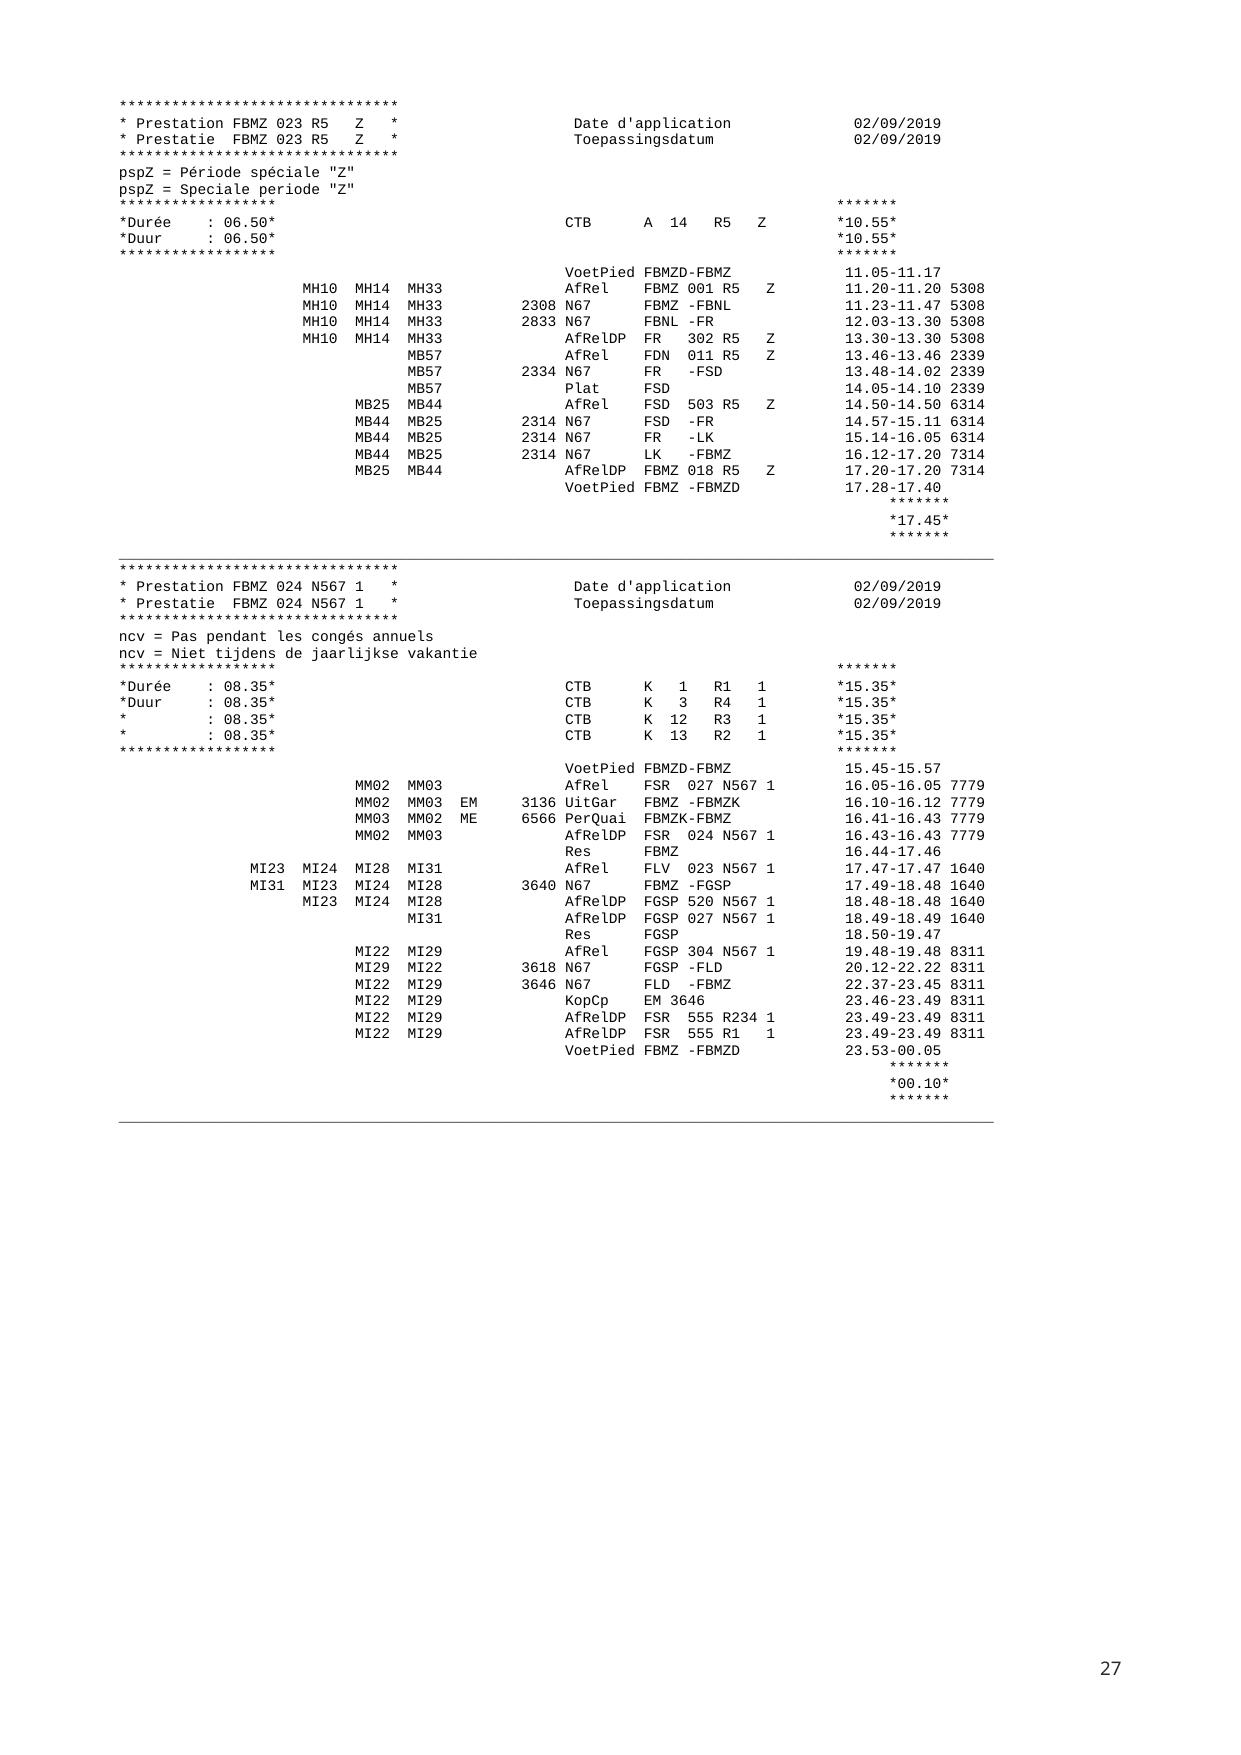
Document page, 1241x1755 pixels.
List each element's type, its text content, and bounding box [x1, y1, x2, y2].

text ******************************** * Prestation FBMZ 023 R5 Z * Date d'application 02/09/2019 * Prestatie FBMZ 023 R5 Z * Toepassingsdatum 02/09/2019 ******************************** pspZ = Période spéciale "Z" pspZ = Speciale periode "Z" ****************** ******* *Durée : 06.50* CTB A 14 R5 Z *10.55* *Duur : 06.50* *10.55* ****************** ******* VoetPied FBMZD-FBMZ 11.05-11.17 MH10 MH14 MH33 AfRel FBMZ 001 R5 Z 11.20-11.20 5308 MH10 MH14 MH33 2308 N67 FBMZ -FBNL 11.23-11.47 5308 MH10 MH14 MH33 2833 N67 FBNL -FR 12.03-13.30 5308 MH10 MH14 MH33 AfRelDP FR 302 R5 Z 13.30-13.30 5308 MB57 AfRel FDN 011 R5 Z 13.46-13.46 2339 MB57 2334 N67 FR -FSD 13.48-14.02 2339 MB57 Plat FSD 14.05-14.10 2339 MB25 MB44 AfRel FSD 503 R5 Z 14.50-14.50 6314 MB44 MB25 2314 N67 FSD -FR 14.57-15.11 6314 MB44 MB25 2314 N67 FR -LK 15.14-16.05 6314 MB44 MB25 2314 N67 LK -FBMZ 16.12-17.20 7314 MB25 MB44 AfRelDP FBMZ 018 R5 Z 17.20-17.20 7314 VoetPied FBMZ -FBMZD 17.28-17.40 ******* *17.45* ******* ____________________________________________________________________________________________________ [119, 99, 1122, 563]
text ******************************** * Prestation FBMZ 024 N567 1 * Date d'application 02/09/2019 * Prestatie FBMZ 024 N567 1 * Toepassingsdatum 02/09/2019 ******************************** ncv = Pas pendant les congés annuels ncv = Niet tijdens de jaarlijkse vakantie ****************** ******* *Durée : 08.35* CTB K 1 R1 1 *15.35* *Duur : 08.35* CTB K 3 R4 1 *15.35* * : 08.35* CTB K 12 R3 1 *15.35* * : 08.35* CTB K 13 R2 1 *15.35* ****************** ******* VoetPied FBMZD-FBMZ 15.45-15.57 MM02 MM03 AfRel FSR 027 N567 1 16.05-16.05 7779 MM02 MM03 EM 3136 UitGar FBMZ -FBMZK 16.10-16.12 7779 MM03 MM02 ME 6566 PerQuai FBMZK-FBMZ 16.41-16.43 7779 MM02 MM03 AfRelDP FSR 024 N567 1 16.43-16.43 7779 Res FBMZ 16.44-17.46 MI23 MI24 MI28 MI31 AfRel FLV 023 N567 1 17.47-17.47 1640 MI31 MI23 MI24 MI28 3640 N67 FBMZ -FGSP 17.49-18.48 1640 MI23 MI24 MI28 AfRelDP FGSP 520 N567 1 18.48-18.48 1640 MI31 AfRelDP FGSP 027 N567 1 18.49-18.49 1640 Res FGSP 18.50-19.47 MI22 MI29 AfRel FGSP 304 N567 1 19.48-19.48 8311 MI29 MI22 3618 N67 FGSP -FLD 20.12-22.22 8311 MI22 MI29 3646 N67 FLD -FBMZ 22.37-23.45 8311 MI22 MI29 KopCp EM 3646 23.46-23.49 8311 MI22 MI29 AfRelDP FSR 555 R234 1 23.49-23.49 8311 MI22 MI29 AfRelDP FSR 555 R1 1 23.49-23.49 8311 VoetPied FBMZ -FBMZD 23.53-00.05 ******* *00.10* ******* ____________________________________________________________________________________________________ [119, 563, 1122, 1126]
